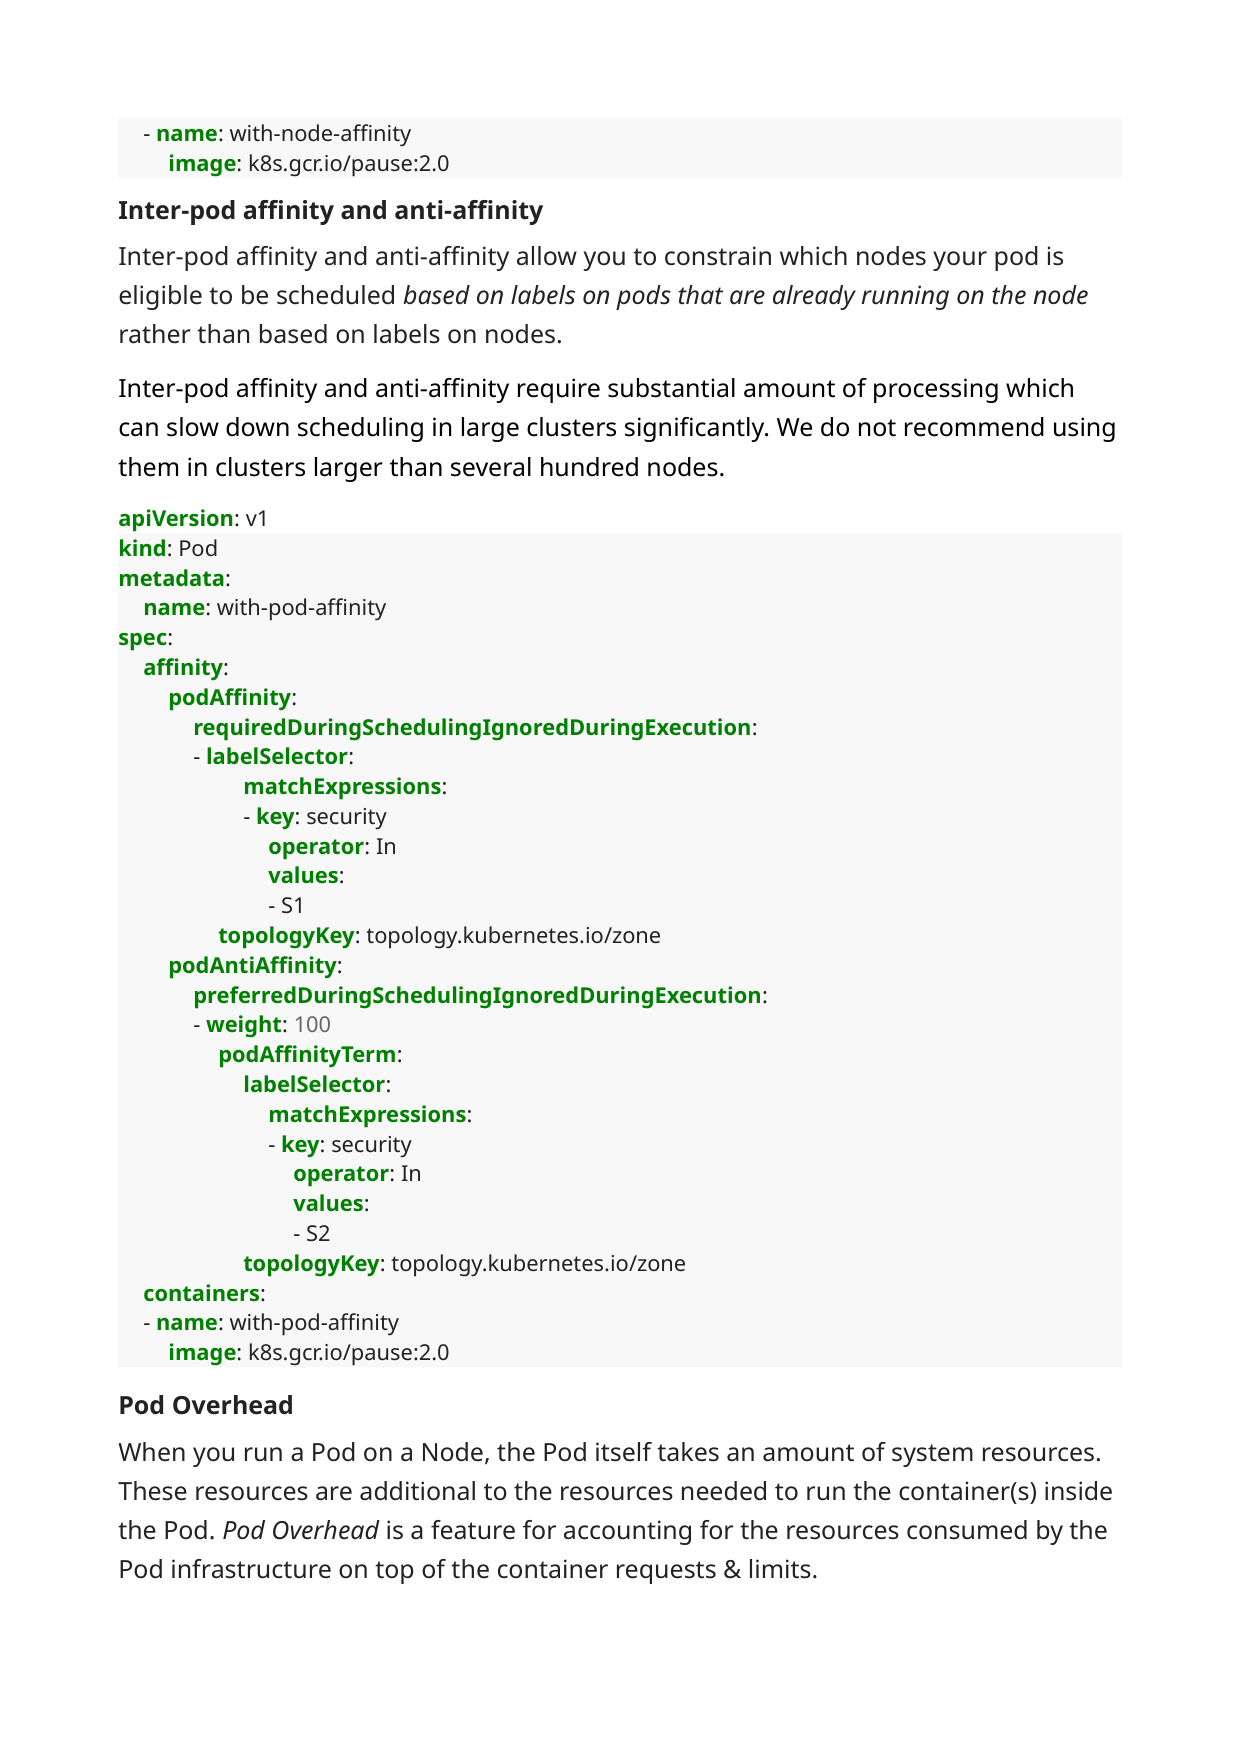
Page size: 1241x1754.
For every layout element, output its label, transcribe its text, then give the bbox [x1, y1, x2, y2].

text matchExpressions: [118, 771, 1122, 801]
text matchExpressions: [118, 1099, 1122, 1129]
text preferredDuringSchedulingIgnoredDuringExecution: [118, 980, 1122, 1009]
text - S2 [118, 1218, 1122, 1248]
text kind: Pod [118, 533, 1122, 563]
text - S1 [118, 890, 1122, 920]
text - key: security [118, 1129, 1122, 1158]
subtitle Inter-pod affinity and anti-affinity [118, 192, 1122, 226]
text - key: security [118, 801, 1122, 831]
text - name: with-pod-affinity [118, 1307, 1122, 1337]
text values: [118, 861, 1122, 890]
text apiVersion: v1 [118, 503, 1122, 533]
text spec: [118, 622, 1122, 652]
text Inter-pod affinity and anti-affinity allow you to constrain which nodes your pod is eligible to be scheduled based on labels on pods that are already running on the node rather than based on labels on nodes. [118, 239, 1122, 351]
text topologyKey: topology.kubernetes.io/zone [118, 920, 1122, 950]
text When you run a Pod on a Node, the Pod itself takes an amount of system resources. These resources are additional to the resources needed to run the container(s) inside the Pod. Pod Overhead is a feature for accounting for the resources consumed by the Pod infrastructure on top of the container requests & limits. [118, 1434, 1122, 1586]
text name: with-pod-affinity [118, 592, 1122, 622]
text operator: In [118, 1158, 1122, 1188]
text - name: with-node-affinity [118, 118, 1122, 148]
text labelSelector: [118, 1069, 1122, 1099]
text image: k8s.gcr.io/pause:2.0 [118, 1337, 1122, 1367]
subtitle Pod Overhead [118, 1388, 1122, 1422]
text topologyKey: topology.kubernetes.io/zone [118, 1248, 1122, 1278]
text affinity: [118, 652, 1122, 682]
text containers: [118, 1278, 1122, 1307]
text image: k8s.gcr.io/pause:2.0 [118, 148, 1122, 178]
text podAffinity: [118, 682, 1122, 712]
text values: [118, 1188, 1122, 1218]
text Inter-pod affinity and anti-affinity require substantial amount of processing which can slow down scheduling in large clusters significantly. We do not recommend using them in clusters larger than several hundred nodes. [118, 371, 1122, 483]
text podAntiAffinity: [118, 950, 1122, 980]
text - weight: 100 [118, 1009, 1122, 1039]
text - labelSelector: [118, 741, 1122, 771]
text podAffinityTerm: [118, 1039, 1122, 1069]
text metadata: [118, 563, 1122, 592]
text requiredDuringSchedulingIgnoredDuringExecution: [118, 712, 1122, 741]
text operator: In [118, 831, 1122, 861]
